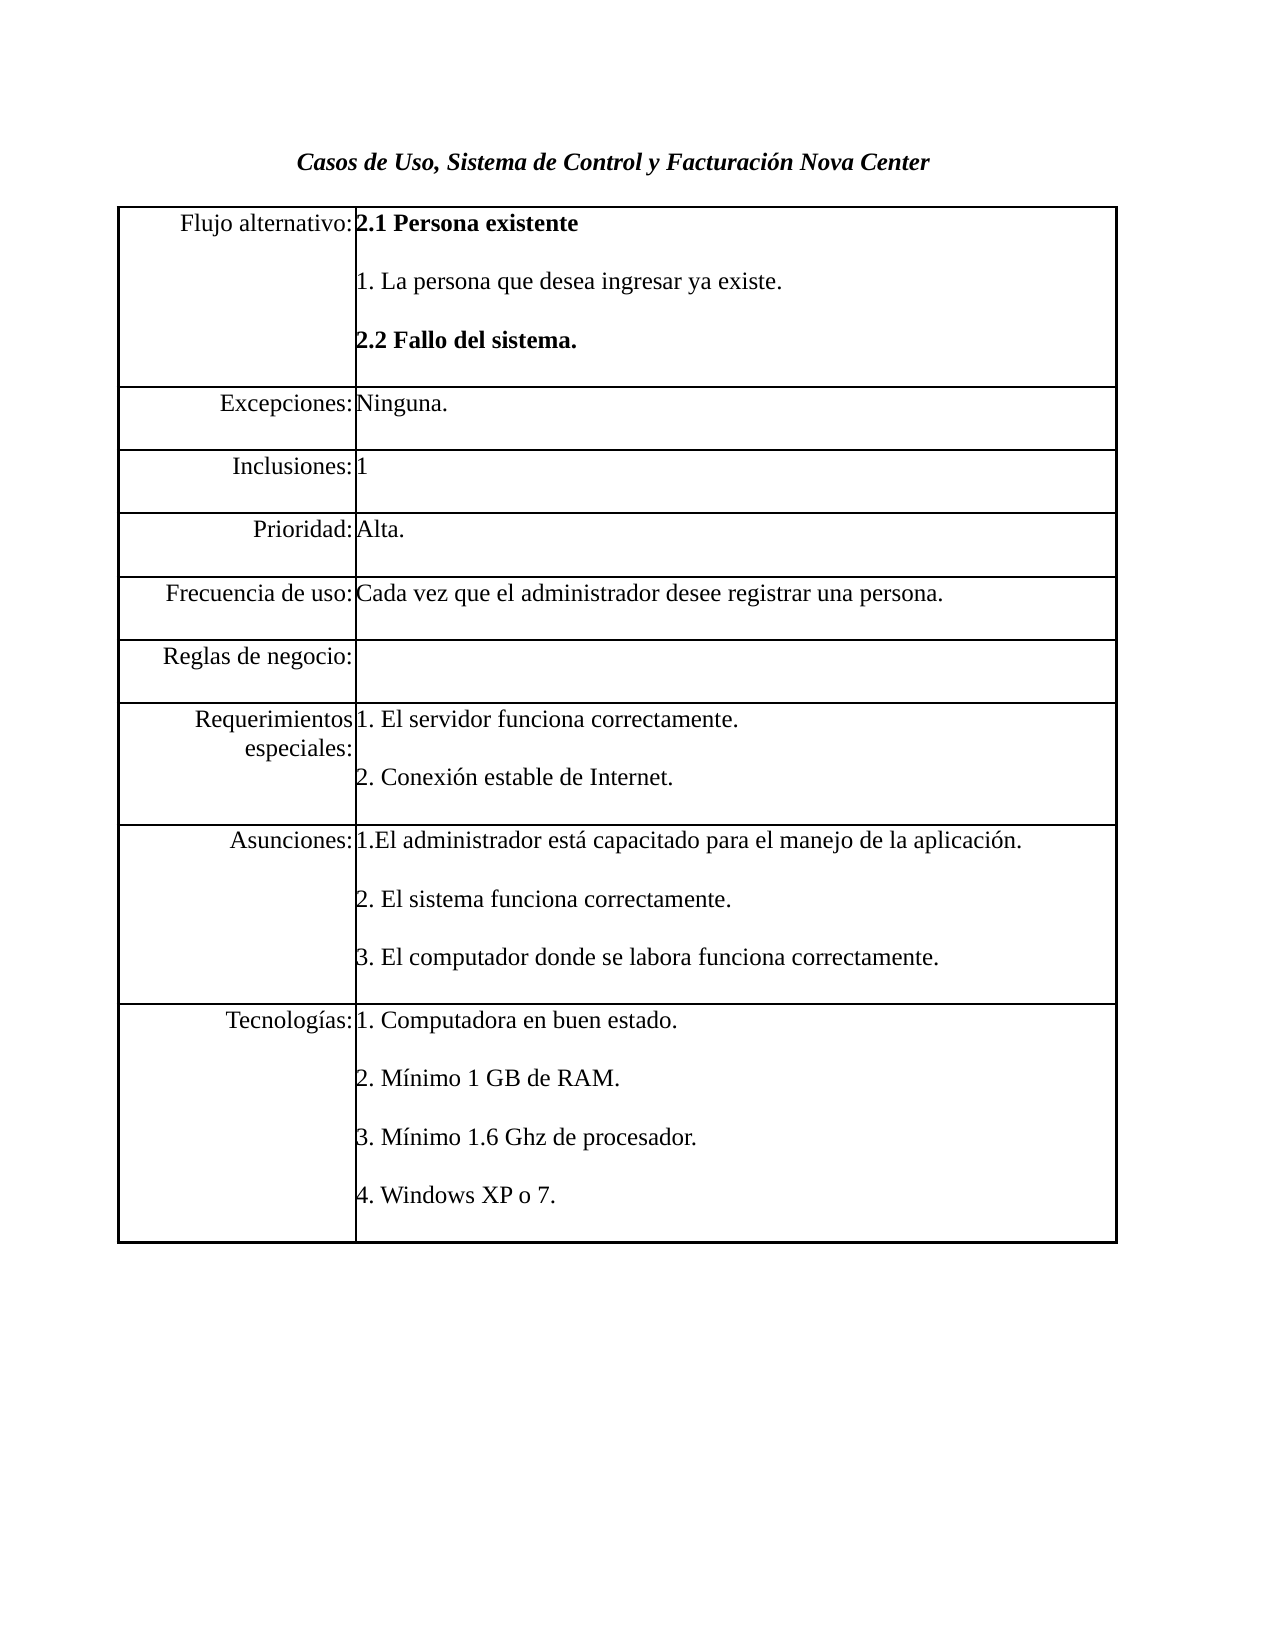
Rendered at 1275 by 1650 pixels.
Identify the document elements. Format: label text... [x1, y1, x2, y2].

table_cell Reglas de negocio: [120, 641, 355, 702]
table_cell Inclusiones: [120, 451, 355, 512]
table_cell Cada vez que el administrador desee registrar una persona. [357, 578, 1115, 639]
table_cell Asunciones: [120, 826, 355, 1003]
table_cell Requerimientos especiales: [120, 704, 355, 823]
table_cell Flujo alternativo: [120, 208, 355, 386]
table_cell [357, 641, 1115, 702]
table_cell 1.El administrador está capacitado para el manejo de la aplicación. 2. El sistema funciona correctamente. 3. El computador donde se labora funciona correctamente. [357, 826, 1115, 1003]
table_cell Ninguna. [357, 388, 1115, 449]
table_cell 1. El servidor funciona correctamente. 2. Conexión estable de Internet. [357, 704, 1115, 823]
table_cell 1 [357, 451, 1115, 512]
table_cell Alta. [357, 514, 1115, 576]
table_cell Tecnologías: [120, 1005, 355, 1241]
table_cell Frecuencia de uso: [120, 578, 355, 639]
table_cell 2.1 Persona existente 1. La persona que desea ingresar ya existe. 2.2 Fallo del sistema. [357, 208, 1115, 386]
table_cell Prioridad: [120, 514, 355, 576]
table_cell 1. Computadora en buen estado. 2. Mínimo 1 GB de RAM. 3. Mínimo 1.6 Ghz de procesador. 4. Windows XP o 7. [357, 1005, 1115, 1241]
table_cell Excepciones: [120, 388, 355, 449]
